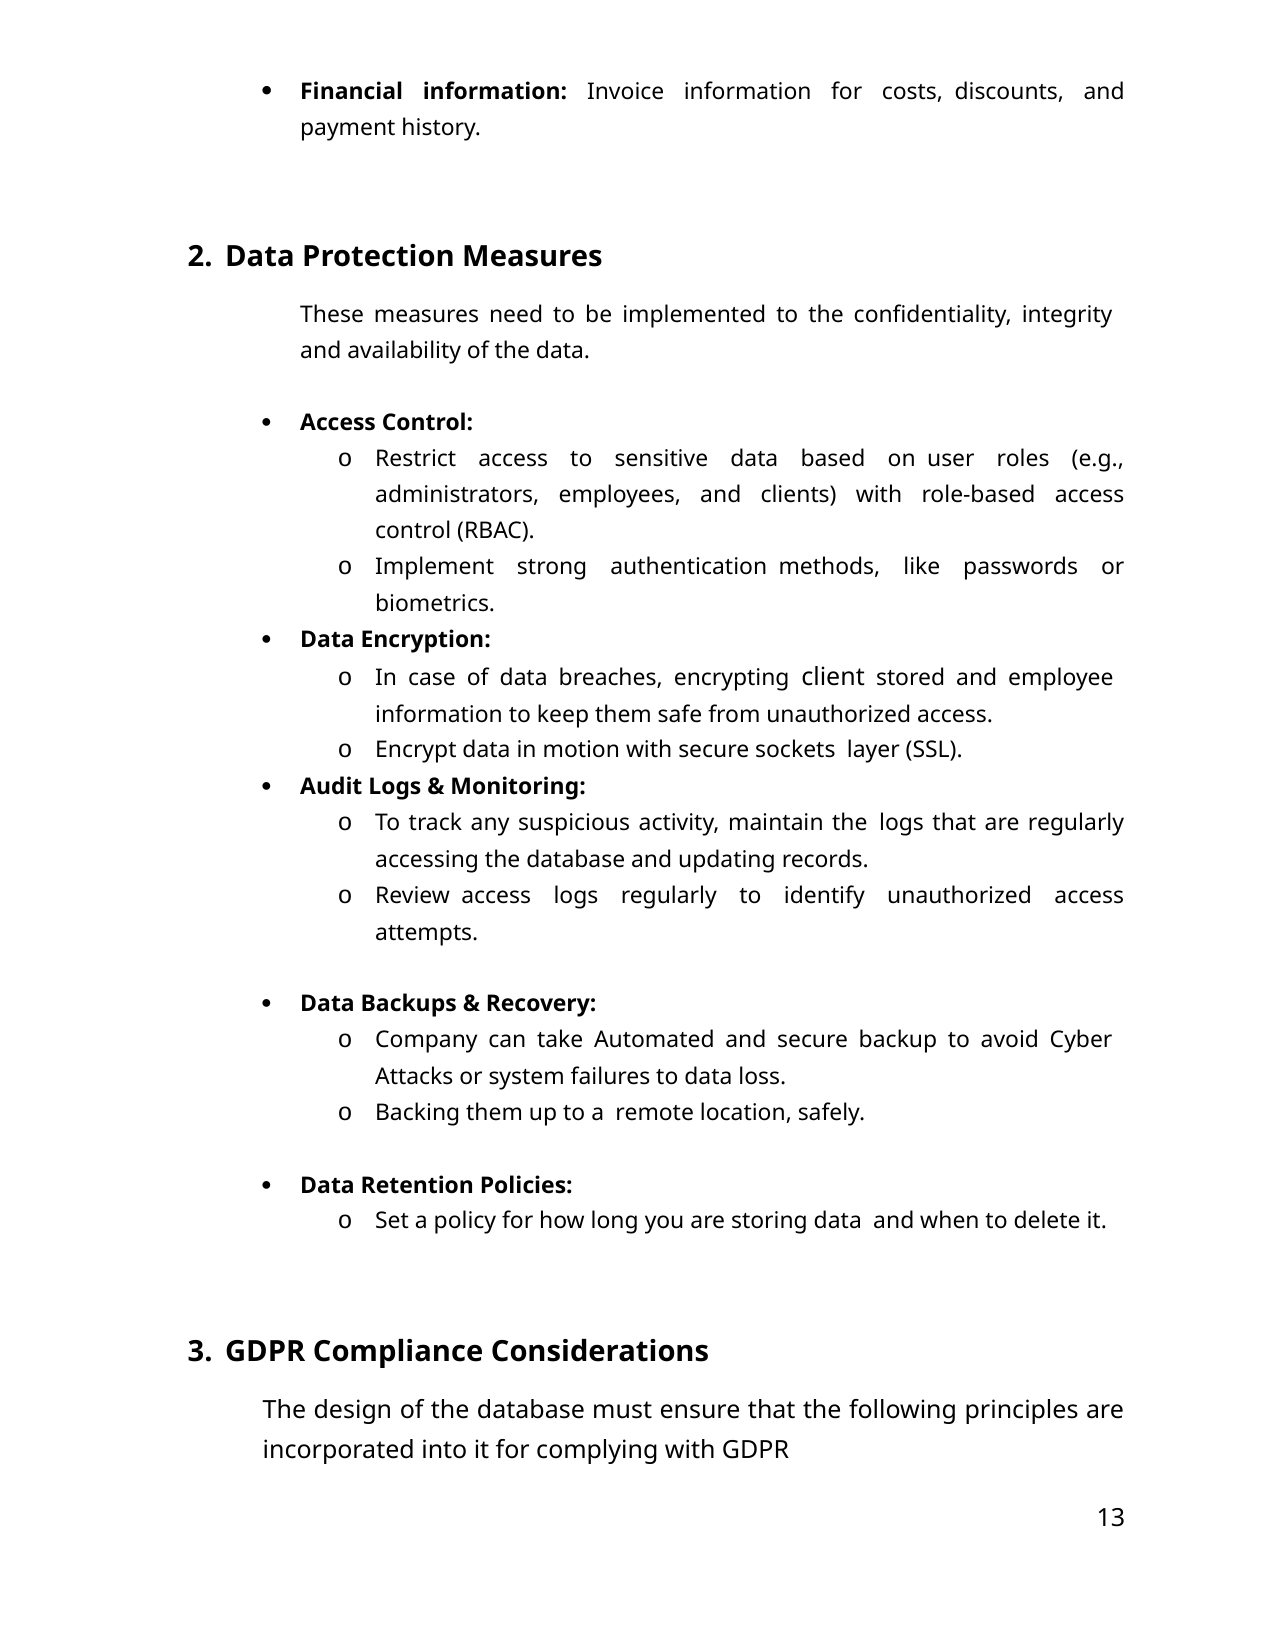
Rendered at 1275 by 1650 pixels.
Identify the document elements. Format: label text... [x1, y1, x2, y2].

list Backing them up to a remote location, safely. [337, 1096, 1125, 1128]
list Set a policy for how long you are storing data and when to delete it. [337, 1204, 1125, 1236]
list Data Protection Measures [187, 235, 1125, 275]
list To track any suspicious activity, maintain the logs that are regularly accessing the database and updating records. [337, 806, 1125, 874]
list Review access logs regularly to identify unauthorized access attempts. [337, 879, 1125, 947]
list Data Backups & Recovery: [262, 987, 1125, 1018]
list GDPR Compliance Considerations [187, 1330, 1125, 1369]
text The design of the database must ensure that the following principles are incorporated into it for complying with GDPR [262, 1392, 1125, 1465]
list Data Retention Policies: [262, 1168, 1125, 1200]
list Encrypt data in motion with secure sockets layer (SSL). [337, 733, 1125, 765]
list Company can take Automated and secure backup to avoid Cyber Attacks or system failures to data loss. [337, 1023, 1125, 1091]
list Data Encryption: [262, 623, 1125, 654]
list In case of data breaches, encrypting client stored and employee information to keep them safe from unauthorized access. [337, 658, 1125, 729]
list Implement strong authentication methods, like passwords or biometrics. [337, 550, 1125, 618]
list Access Control: [262, 406, 1125, 437]
list Financial information: Invoice information for costs, discounts, and payment history. [262, 75, 1125, 142]
list Restrict access to sensitive data based on user roles (e.g., administrators, employees, and clients) with role-based access control (RBAC). [337, 441, 1125, 545]
list Audit Logs & Monitoring: [262, 770, 1125, 801]
list These measures need to be implemented to the confidentiality, integrity and availability of the data. [300, 298, 1125, 365]
